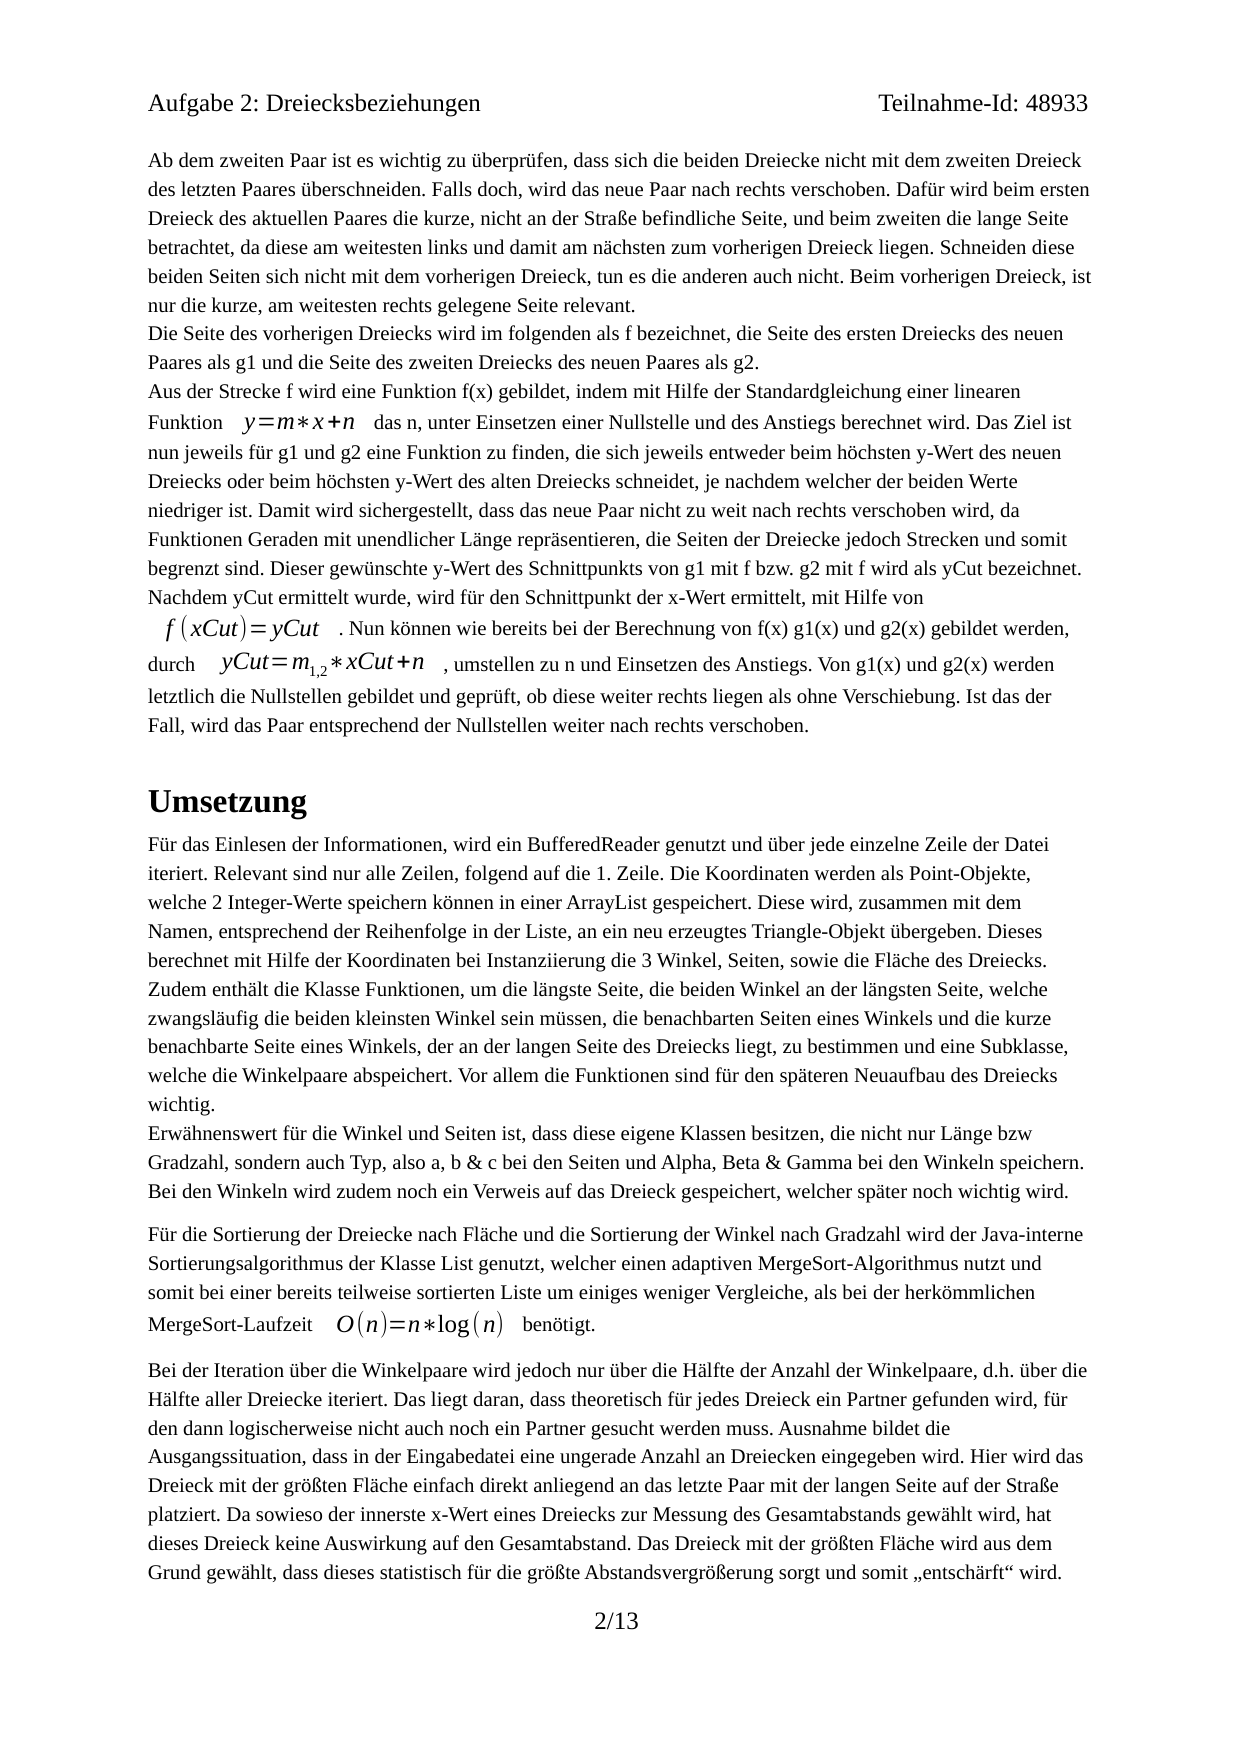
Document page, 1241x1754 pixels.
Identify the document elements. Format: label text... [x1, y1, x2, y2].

subtitle Umsetzung [148, 782, 1093, 820]
text Für das Einlesen der Informationen, wird ein BufferedReader genutzt und über jede einzelne Zeile der Datei iteriert. Relevant sind nur alle Zeilen, folgend auf die 1. Zeile. Die Koordinaten werden als Point-Objekte, welche 2 Integer-Werte speichern können in einer ArrayList gespeichert. Diese wird, zusammen mit dem Namen, entsprechend der Reihenfolge in der Liste, an ein neu erzeugtes Triangle-Objekt übergeben. Dieses berechnet mit Hilfe der Koordinaten bei Instanziierung die 3 Winkel, Seiten, sowie die Fläche des Dreiecks. Zudem enthält die Klasse Funktionen, um die längste Seite, die beiden Winkel an der längsten Seite, welche zwangsläufig die beiden kleinsten Winkel sein müssen, die benachbarten Seiten eines Winkels und die kurze benachbarte Seite eines Winkels, der an der langen Seite des Dreiecks liegt, zu bestimmen und eine Subklasse, welche die Winkelpaare abspeichert. Vor allem die Funktionen sind für den späteren Neuaufbau des Dreiecks wichtig. Erwähnenswert für die Winkel und Seiten ist, dass diese eigene Klassen besitzen, die nicht nur Länge bzw Gradzahl, sondern auch Typ, also a, b & c bei den Seiten und Alpha, Beta & Gamma bei den Winkeln speichern. Bei den Winkeln wird zudem noch ein Verweis auf das Dreieck gespeichert, welcher später noch wichtig wird. [148, 832, 1093, 1203]
text Für die Sortierung der Dreiecke nach Fläche und die Sortierung der Winkel nach Gradzahl wird der Java-interne Sortierungsalgorithmus der Klasse List genutzt, welcher einen adaptiven MergeSort-Algorithmus nutzt und somit bei einer bereits teilweise sortierten Liste um einiges weniger Vergleiche, als bei der herkömmlichen MergeSort-Laufzeit benötigt. [148, 1222, 1093, 1338]
text Ab dem zweiten Paar ist es wichtig zu überprüfen, dass sich die beiden Dreiecke nicht mit dem zweiten Dreieck des letzten Paares überschneiden. Falls doch, wird das neue Paar nach rechts verschoben. Dafür wird beim ersten Dreieck des aktuellen Paares die kurze, nicht an der Straße befindliche Seite, und beim zweiten die lange Seite betrachtet, da diese am weitesten links und damit am nächsten zum vorherigen Dreieck liegen. Schneiden diese beiden Seiten sich nicht mit dem vorherigen Dreieck, tun es die anderen auch nicht. Beim vorherigen Dreieck, ist nur die kurze, am weitesten rechts gelegene Seite relevant. Die Seite des vorherigen Dreiecks wird im folgenden als f bezeichnet, die Seite des ersten Dreiecks des neuen Paares als g1 und die Seite des zweiten Dreiecks des neuen Paares als g2. Aus der Strecke f wird eine Funktion f(x) gebildet, indem mit Hilfe der Standardgleichung einer linearen Funktiondas n, unter Einsetzen einer Nullstelle und des Anstiegs berechnet wird. Das Ziel ist nun jeweils für g1 und g2 eine Funktion zu finden, die sich jeweils entweder beim höchsten y-Wert des neuen Dreiecks oder beim höchsten y-Wert des alten Dreiecks schneidet, je nachdem welcher der beiden Werte niedriger ist. Damit wird sichergestellt, dass das neue Paar nicht zu weit nach rechts verschoben wird, da Funktionen Geraden mit unendlicher Länge repräsentieren, die Seiten der Dreiecke jedoch Strecken und somit begrenzt sind. Dieser gewünschte y-Wert des Schnittpunkts von g1 mit f bzw. g2 mit f wird als yCut bezeichnet. Nachdem yCut ermittelt wurde, wird für den Schnittpunkt der x-Wert ermittelt, mit Hilfe von . Nun können wie bereits bei der Berechnung von f(x) g1(x) und g2(x) gebildet werden, durch , umstellen zu n und Einsetzen des Anstiegs. Von g1(x) und g2(x) werden letztlich die Nullstellen gebildet und geprüft, ob diese weiter rechts liegen als ohne Verschiebung. Ist das der Fall, wird das Paar entsprechend der Nullstellen weiter nach rechts verschoben. [148, 148, 1093, 737]
text Bei der Iteration über die Winkelpaare wird jedoch nur über die Hälfte der Anzahl der Winkelpaare, d.h. über die Hälfte aller Dreiecke iteriert. Das liegt daran, dass theoretisch für jedes Dreieck ein Partner gefunden wird, für den dann logischerweise nicht auch noch ein Partner gesucht werden muss. Ausnahme bildet die Ausgangssituation, dass in der Eingabedatei eine ungerade Anzahl an Dreiecken eingegeben wird. Hier wird das Dreieck mit der größten Fläche einfach direkt anliegend an das letzte Paar mit der langen Seite auf der Straße platziert. Da sowieso der innerste x-Wert eines Dreiecks zur Messung des Gesamtabstands gewählt wird, hat dieses Dreieck keine Auswirkung auf den Gesamtabstand. Das Dreieck mit der größten Fläche wird aus dem Grund gewählt, dass dieses statistisch für die größte Abstandsvergrößerung sorgt und somit „entschärft“ wird. [148, 1358, 1093, 1584]
